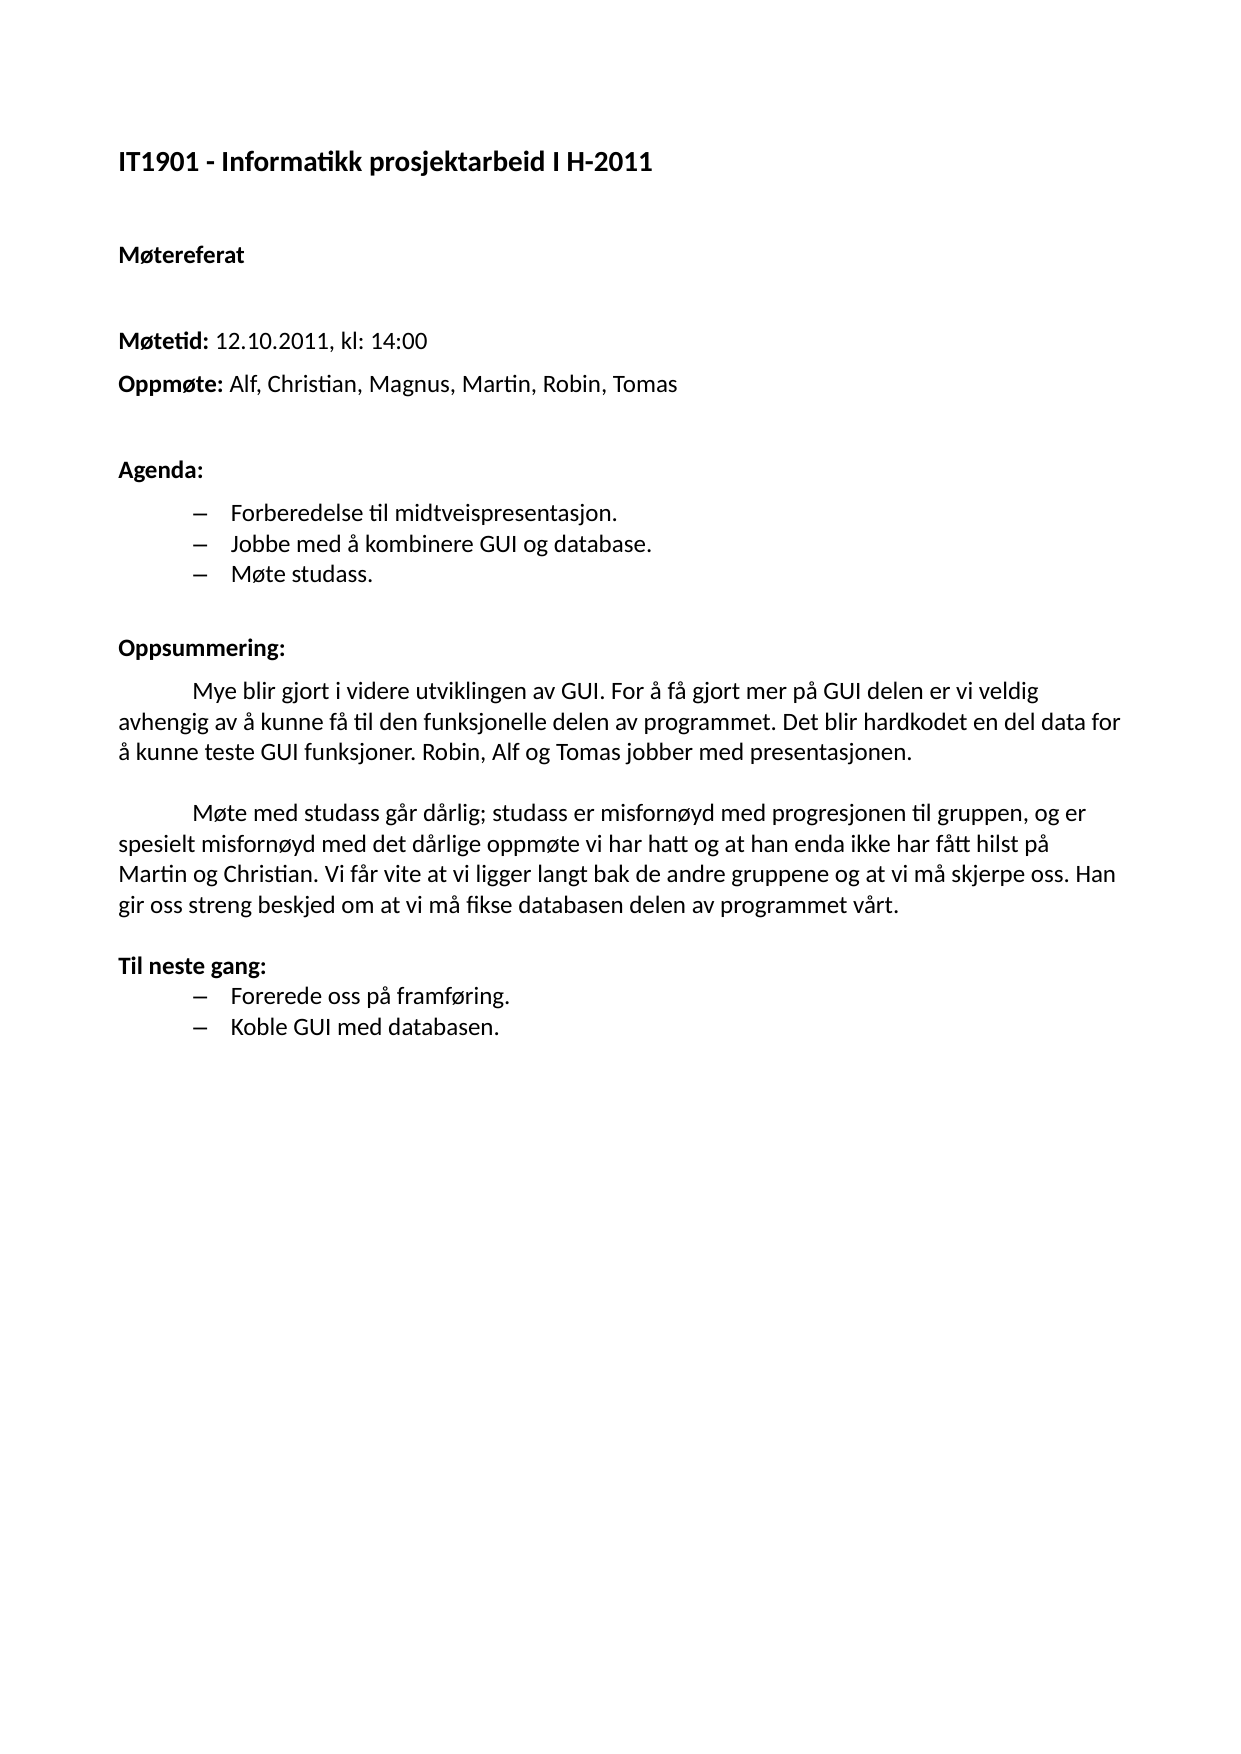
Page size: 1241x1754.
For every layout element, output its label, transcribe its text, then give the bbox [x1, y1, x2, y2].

subtitle IT1901 - Informatikk prosjektarbeid I H-2011 [118, 143, 1122, 179]
text Møte med studass går dårlig; studass er misfornøyd med progresjonen til gruppen, og er spesielt misfornøyd med det dårlige oppmøte vi har hatt og at han enda ikke har fått hilst på Martin og Christian. Vi får vite at vi ligger langt bak de andre gruppene og at vi må skjerpe oss. Han gir oss streng beskjed om at vi må fikse databasen delen av programmet vårt. [118, 797, 1122, 919]
list Forerede oss på framføring. [193, 980, 1122, 1011]
text Mye blir gjort i videre utviklingen av GUI. For å få gjort mer på GUI delen er vi veldig avhengig av å kunne få til den funksjonelle delen av programmet. Det blir hardkodet en del data for å kunne teste GUI funksjoner. Robin, Alf og Tomas jobber med presentasjonen. [118, 675, 1122, 767]
text Agenda: [118, 454, 1122, 485]
list Forberedelse til midtveispresentasjon. [193, 497, 1122, 528]
text Oppmøte: Alf, Christian, Magnus, Martin, Robin, Tomas [118, 368, 1122, 399]
text Oppsummering: [118, 632, 1122, 663]
list Koble GUI med databasen. [193, 1011, 1122, 1041]
text Til neste gang: [118, 950, 1122, 980]
text Møtereferat [118, 239, 1122, 270]
list Jobbe med å kombinere GUI og database. [193, 528, 1122, 558]
text Møtetid: 12.10.2011, kl: 14:00 [118, 325, 1122, 356]
list Møte studass. [193, 558, 1122, 589]
